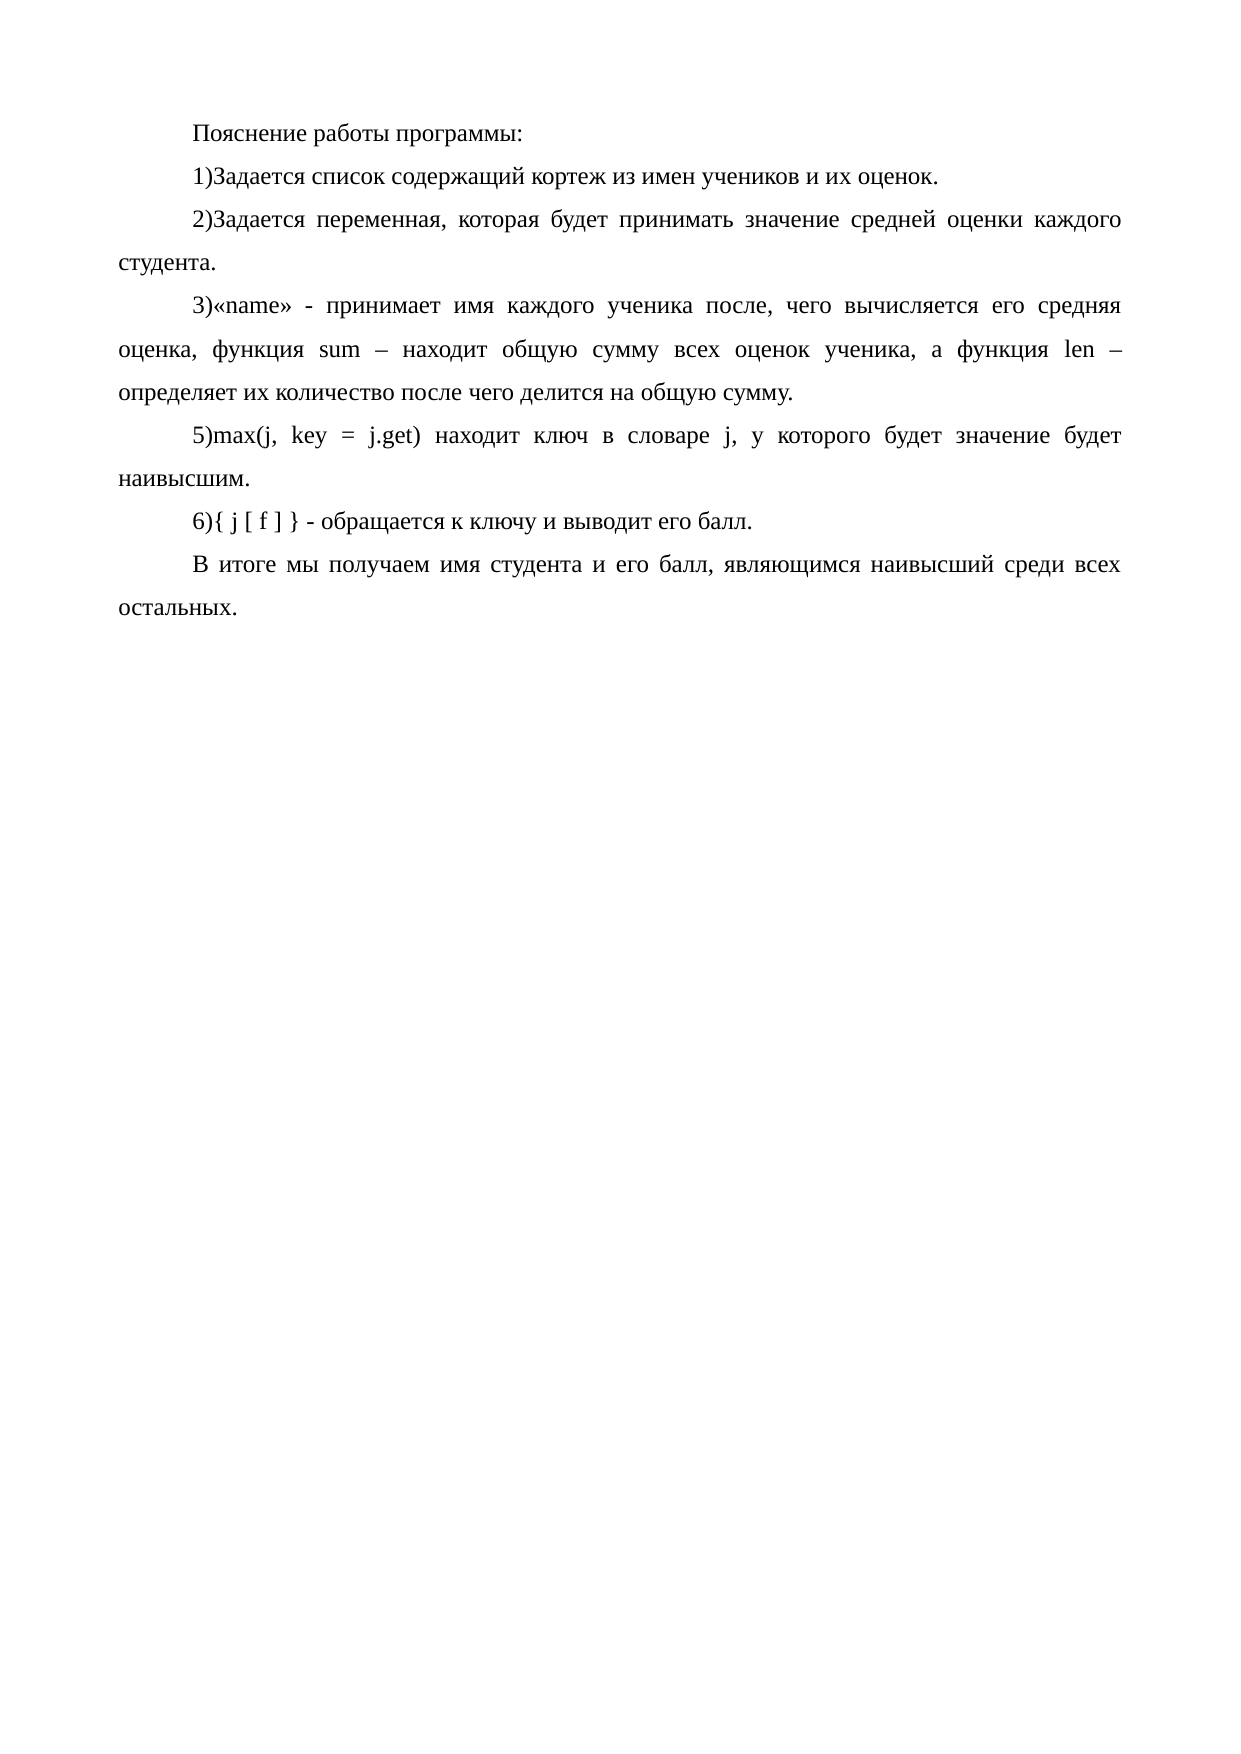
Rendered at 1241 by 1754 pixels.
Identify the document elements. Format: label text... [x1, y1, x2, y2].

text 2)Задается переменная, которая будет принимать значение средней оценки каждого студента. [118, 204, 1122, 276]
text 5)max(j, key = j.get) находит ключ в словаре j, у которого будет значение будет наивысшим. [118, 420, 1122, 492]
text В итоге мы получаем имя студента и его балл, являющимся наивысший среди всех остальных. [118, 549, 1122, 621]
text Пояснение работы программы: [118, 118, 1122, 147]
text 1)Задается список содержащий кортеж из имен учеников и их оценок. [118, 161, 1122, 190]
text 3)«name» - принимает имя каждого ученика после, чего вычисляется его средняя оценка, функция sum – находит общую сумму всех оценок ученика, а функция len – определяет их количество после чего делится на общую сумму. [118, 291, 1122, 406]
text 6){ j [ f ] } - обращается к ключу и выводит его балл. [118, 506, 1122, 535]
